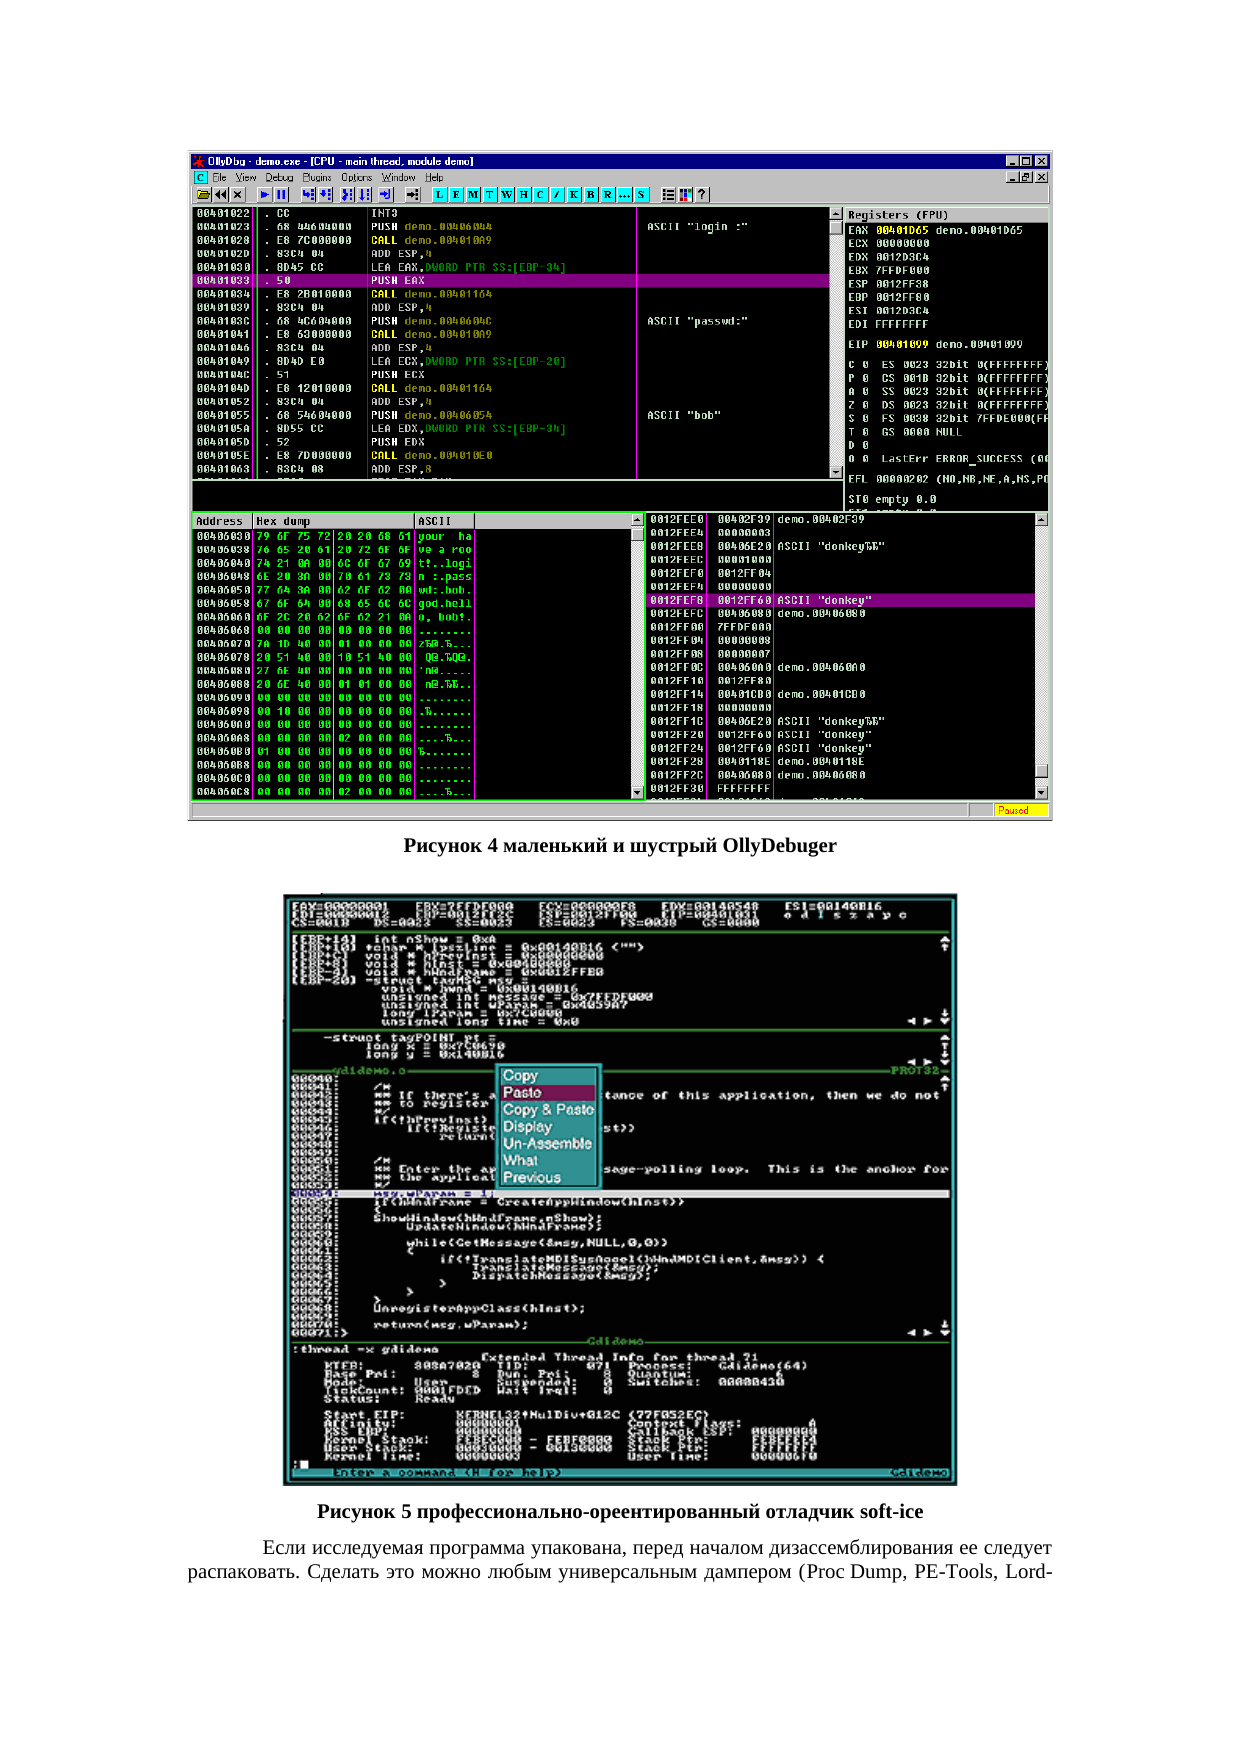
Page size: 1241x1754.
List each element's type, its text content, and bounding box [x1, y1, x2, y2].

text Если исследуемая программа упакована, перед началом дизассемблирования ее следует распаковать. Сделать это можно любым универсальным дампером (Proc Dump, PE-Tools, Lord- [187, 1535, 1053, 1583]
text Рисунок 4 маленький и шустрый OllyDebuger [187, 833, 1053, 857]
text Рисунок 5 профессионально-ореентированный отладчик soft-ice [187, 1498, 1053, 1523]
picture [187, 150, 1053, 821]
picture [282, 893, 958, 1486]
